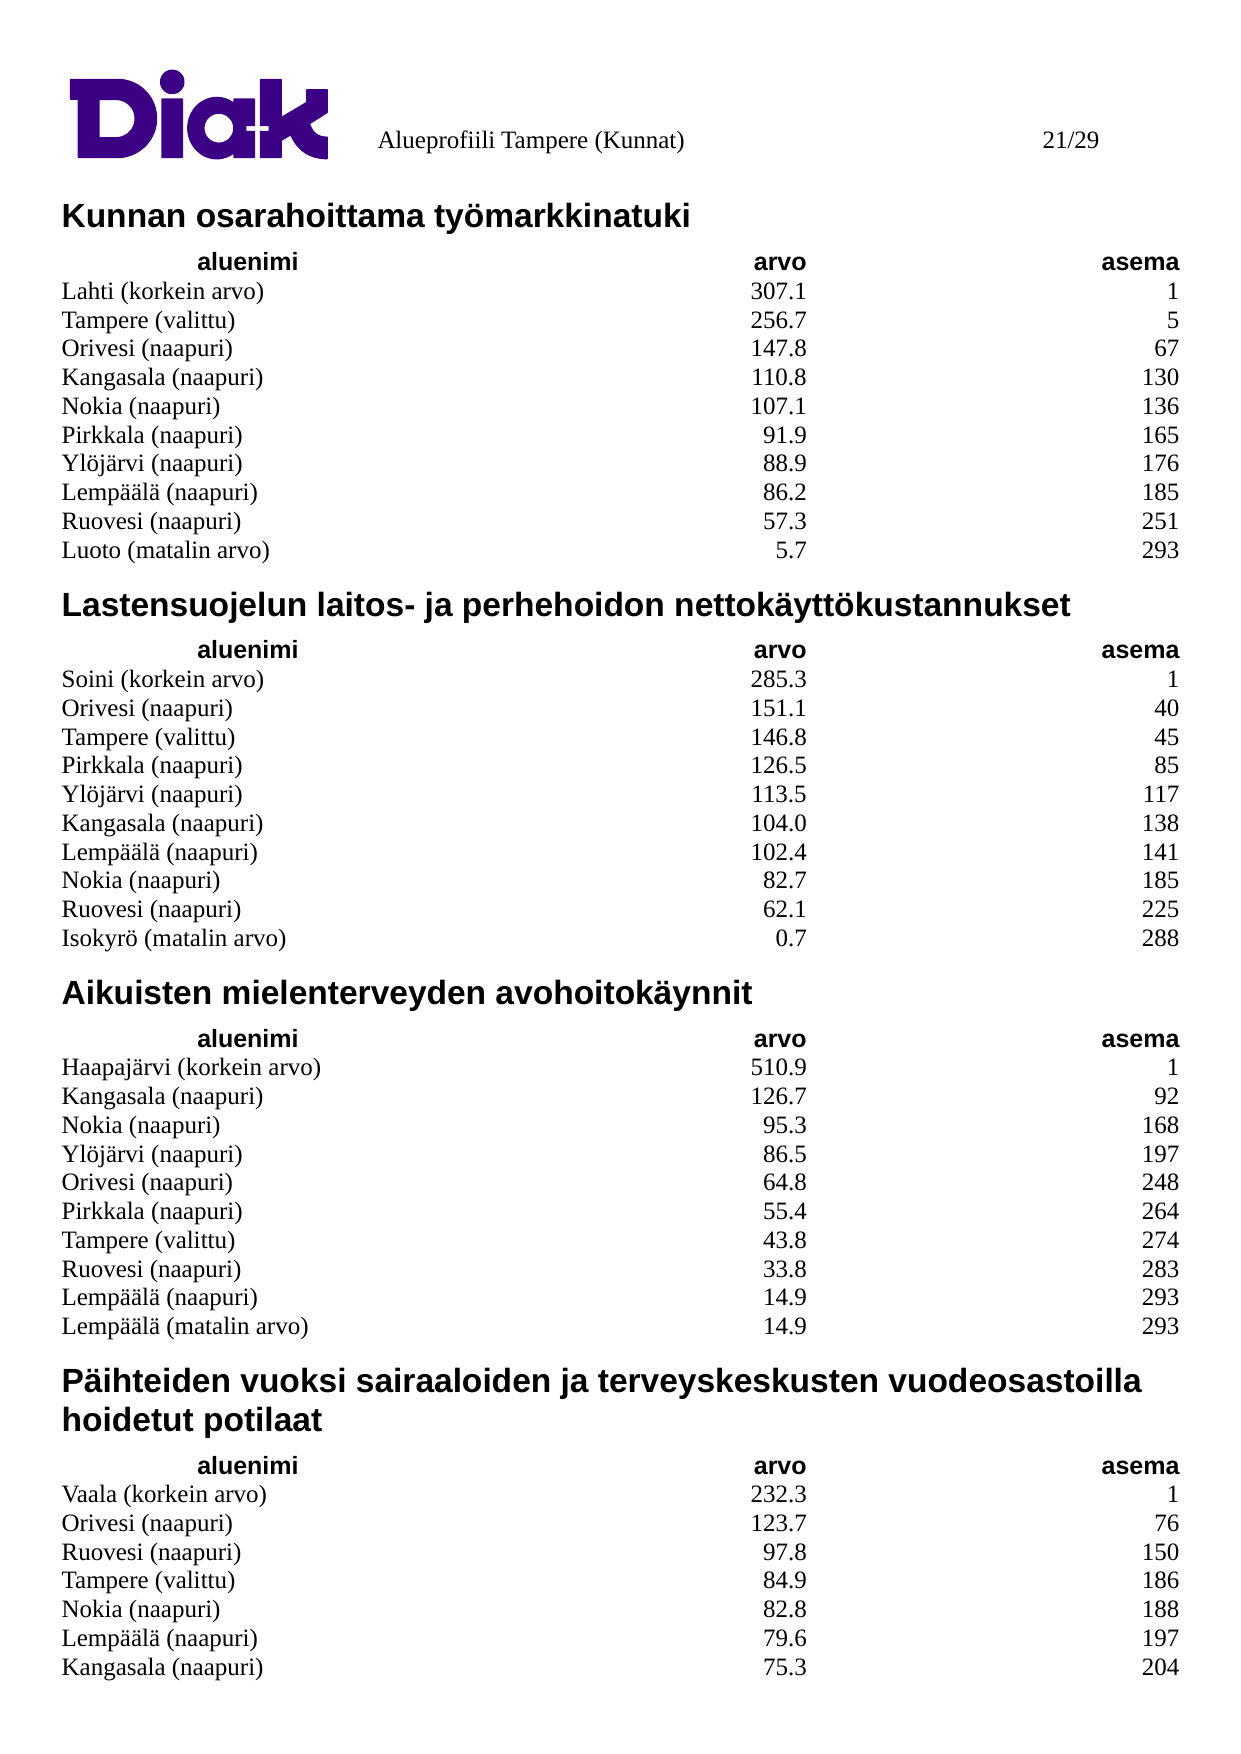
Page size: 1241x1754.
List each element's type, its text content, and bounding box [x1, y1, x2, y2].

table_cell 107.1 [434, 391, 806, 420]
table_cell 85 [806, 751, 1179, 779]
table_cell 165 [806, 420, 1179, 448]
table_cell 0.7 [434, 923, 806, 952]
table_cell 55.4 [434, 1196, 806, 1225]
table_cell Lempäälä (naapuri) [61, 477, 434, 506]
table_cell Orivesi (naapuri) [61, 334, 434, 362]
table_cell 95.3 [434, 1110, 806, 1139]
table_cell Pirkkala (naapuri) [61, 751, 434, 779]
table_cell Kangasala (naapuri) [61, 1652, 434, 1681]
table_cell 86.2 [434, 477, 806, 506]
table_cell 197 [806, 1623, 1179, 1652]
table_cell 43.8 [434, 1225, 806, 1254]
table_cell Ruovesi (naapuri) [61, 894, 434, 923]
table_cell 168 [806, 1110, 1179, 1139]
table_cell 288 [806, 923, 1179, 952]
table_cell Kangasala (naapuri) [61, 808, 434, 837]
table_cell 293 [806, 1311, 1179, 1340]
table_header asema [806, 636, 1179, 664]
table_cell Lempäälä (naapuri) [61, 1283, 434, 1311]
table_cell 130 [806, 362, 1179, 391]
table_cell Lempäälä (naapuri) [61, 1623, 434, 1652]
table_cell 188 [806, 1594, 1179, 1623]
table_cell Ylöjärvi (naapuri) [61, 1139, 434, 1167]
table_cell 33.8 [434, 1254, 806, 1282]
table_cell Lempäälä (naapuri) [61, 837, 434, 866]
table_cell 67 [806, 334, 1179, 362]
table_cell 225 [806, 894, 1179, 923]
table_cell 82.8 [434, 1594, 806, 1623]
table_cell 141 [806, 837, 1179, 866]
table_cell 88.9 [434, 449, 806, 477]
table_cell 186 [806, 1566, 1179, 1594]
table_cell 176 [806, 449, 1179, 477]
table_cell 14.9 [434, 1283, 806, 1311]
table_cell 283 [806, 1254, 1179, 1282]
table_cell 62.1 [434, 894, 806, 923]
table_cell 510.9 [434, 1053, 806, 1081]
table_cell 146.8 [434, 722, 806, 751]
table_cell 147.8 [434, 334, 806, 362]
table_cell 104.0 [434, 808, 806, 837]
table_cell Ruovesi (naapuri) [61, 1254, 434, 1282]
table_cell 64.8 [434, 1168, 806, 1196]
table_cell 1 [806, 1053, 1179, 1081]
table_cell Lahti (korkein arvo) [61, 276, 434, 305]
table_cell 204 [806, 1652, 1179, 1681]
table_cell 91.9 [434, 420, 806, 448]
table_cell 197 [806, 1139, 1179, 1167]
table_cell 307.1 [434, 276, 806, 305]
table_cell 1 [806, 276, 1179, 305]
table_cell 185 [806, 866, 1179, 894]
table_cell 150 [806, 1537, 1179, 1566]
table_cell 102.4 [434, 837, 806, 866]
table_cell Tampere (valittu) [61, 722, 434, 751]
table_cell 79.6 [434, 1623, 806, 1652]
subtitle Lastensuojelun laitos- ja perhehoidon nettokäyttökustannukset [61, 584, 1179, 623]
table_cell 117 [806, 779, 1179, 808]
subtitle Kunnan osarahoittama työmarkkinatuki [61, 196, 1179, 235]
table_cell Kangasala (naapuri) [61, 362, 434, 391]
table_cell Ylöjärvi (naapuri) [61, 449, 434, 477]
table_cell 76 [806, 1508, 1179, 1537]
table_cell 251 [806, 506, 1179, 535]
table_cell 151.1 [434, 693, 806, 722]
table_cell Nokia (naapuri) [61, 1110, 434, 1139]
table_cell Nokia (naapuri) [61, 1594, 434, 1623]
table_cell 285.3 [434, 664, 806, 693]
table_cell 136 [806, 391, 1179, 420]
table_header arvo [434, 636, 806, 664]
table_cell Ruovesi (naapuri) [61, 1537, 434, 1566]
table_cell 14.9 [434, 1311, 806, 1340]
table_cell Vaala (korkein arvo) [61, 1479, 434, 1508]
table_cell Haapajärvi (korkein arvo) [61, 1053, 434, 1081]
table_header asema [806, 1451, 1179, 1479]
table_cell 1 [806, 664, 1179, 693]
table_cell Ruovesi (naapuri) [61, 506, 434, 535]
table_cell 92 [806, 1081, 1179, 1110]
table_cell Orivesi (naapuri) [61, 1508, 434, 1537]
table_cell 293 [806, 535, 1179, 563]
table_header arvo [434, 1451, 806, 1479]
table_cell 123.7 [434, 1508, 806, 1537]
table_header asema [806, 247, 1179, 276]
table_cell 126.7 [434, 1081, 806, 1110]
table_cell 293 [806, 1283, 1179, 1311]
table_cell 86.5 [434, 1139, 806, 1167]
table_cell Orivesi (naapuri) [61, 693, 434, 722]
table_cell 5 [806, 305, 1179, 333]
table_header aluenimi [61, 1024, 434, 1052]
table_cell 248 [806, 1168, 1179, 1196]
table_cell 40 [806, 693, 1179, 722]
subtitle Päihteiden vuoksi sairaaloiden ja terveyskeskusten vuodeosastoilla hoidetut potilaat [61, 1361, 1179, 1438]
table_cell 185 [806, 477, 1179, 506]
table_cell Tampere (valittu) [61, 1225, 434, 1254]
table_header aluenimi [61, 636, 434, 664]
table_cell 113.5 [434, 779, 806, 808]
table_cell 97.8 [434, 1537, 806, 1566]
table_cell Soini (korkein arvo) [61, 664, 434, 693]
table_cell Nokia (naapuri) [61, 391, 434, 420]
table_cell 1 [806, 1479, 1179, 1508]
table_cell 232.3 [434, 1479, 806, 1508]
table_cell 274 [806, 1225, 1179, 1254]
table_cell Orivesi (naapuri) [61, 1168, 434, 1196]
table_header aluenimi [61, 1451, 434, 1479]
table_cell 57.3 [434, 506, 806, 535]
table_header arvo [434, 247, 806, 276]
table_cell Isokyrö (matalin arvo) [61, 923, 434, 952]
table_cell Tampere (valittu) [61, 305, 434, 333]
table_cell Tampere (valittu) [61, 1566, 434, 1594]
table_cell 138 [806, 808, 1179, 837]
subtitle Aikuisten mielenterveyden avohoitokäynnit [61, 973, 1179, 1011]
table_cell Ylöjärvi (naapuri) [61, 779, 434, 808]
table_cell 126.5 [434, 751, 806, 779]
table_header asema [806, 1024, 1179, 1052]
table_cell Luoto (matalin arvo) [61, 535, 434, 563]
table_header arvo [434, 1024, 806, 1052]
table_cell Lempäälä (matalin arvo) [61, 1311, 434, 1340]
table_cell Nokia (naapuri) [61, 866, 434, 894]
table_header aluenimi [61, 247, 434, 276]
table_cell 256.7 [434, 305, 806, 333]
table_cell 75.3 [434, 1652, 806, 1681]
table_cell Pirkkala (naapuri) [61, 420, 434, 448]
table_cell 84.9 [434, 1566, 806, 1594]
table_cell 45 [806, 722, 1179, 751]
table_cell 5.7 [434, 535, 806, 563]
table_cell 264 [806, 1196, 1179, 1225]
table_cell Kangasala (naapuri) [61, 1081, 434, 1110]
table_cell 110.8 [434, 362, 806, 391]
table_cell 82.7 [434, 866, 806, 894]
table_cell Pirkkala (naapuri) [61, 1196, 434, 1225]
